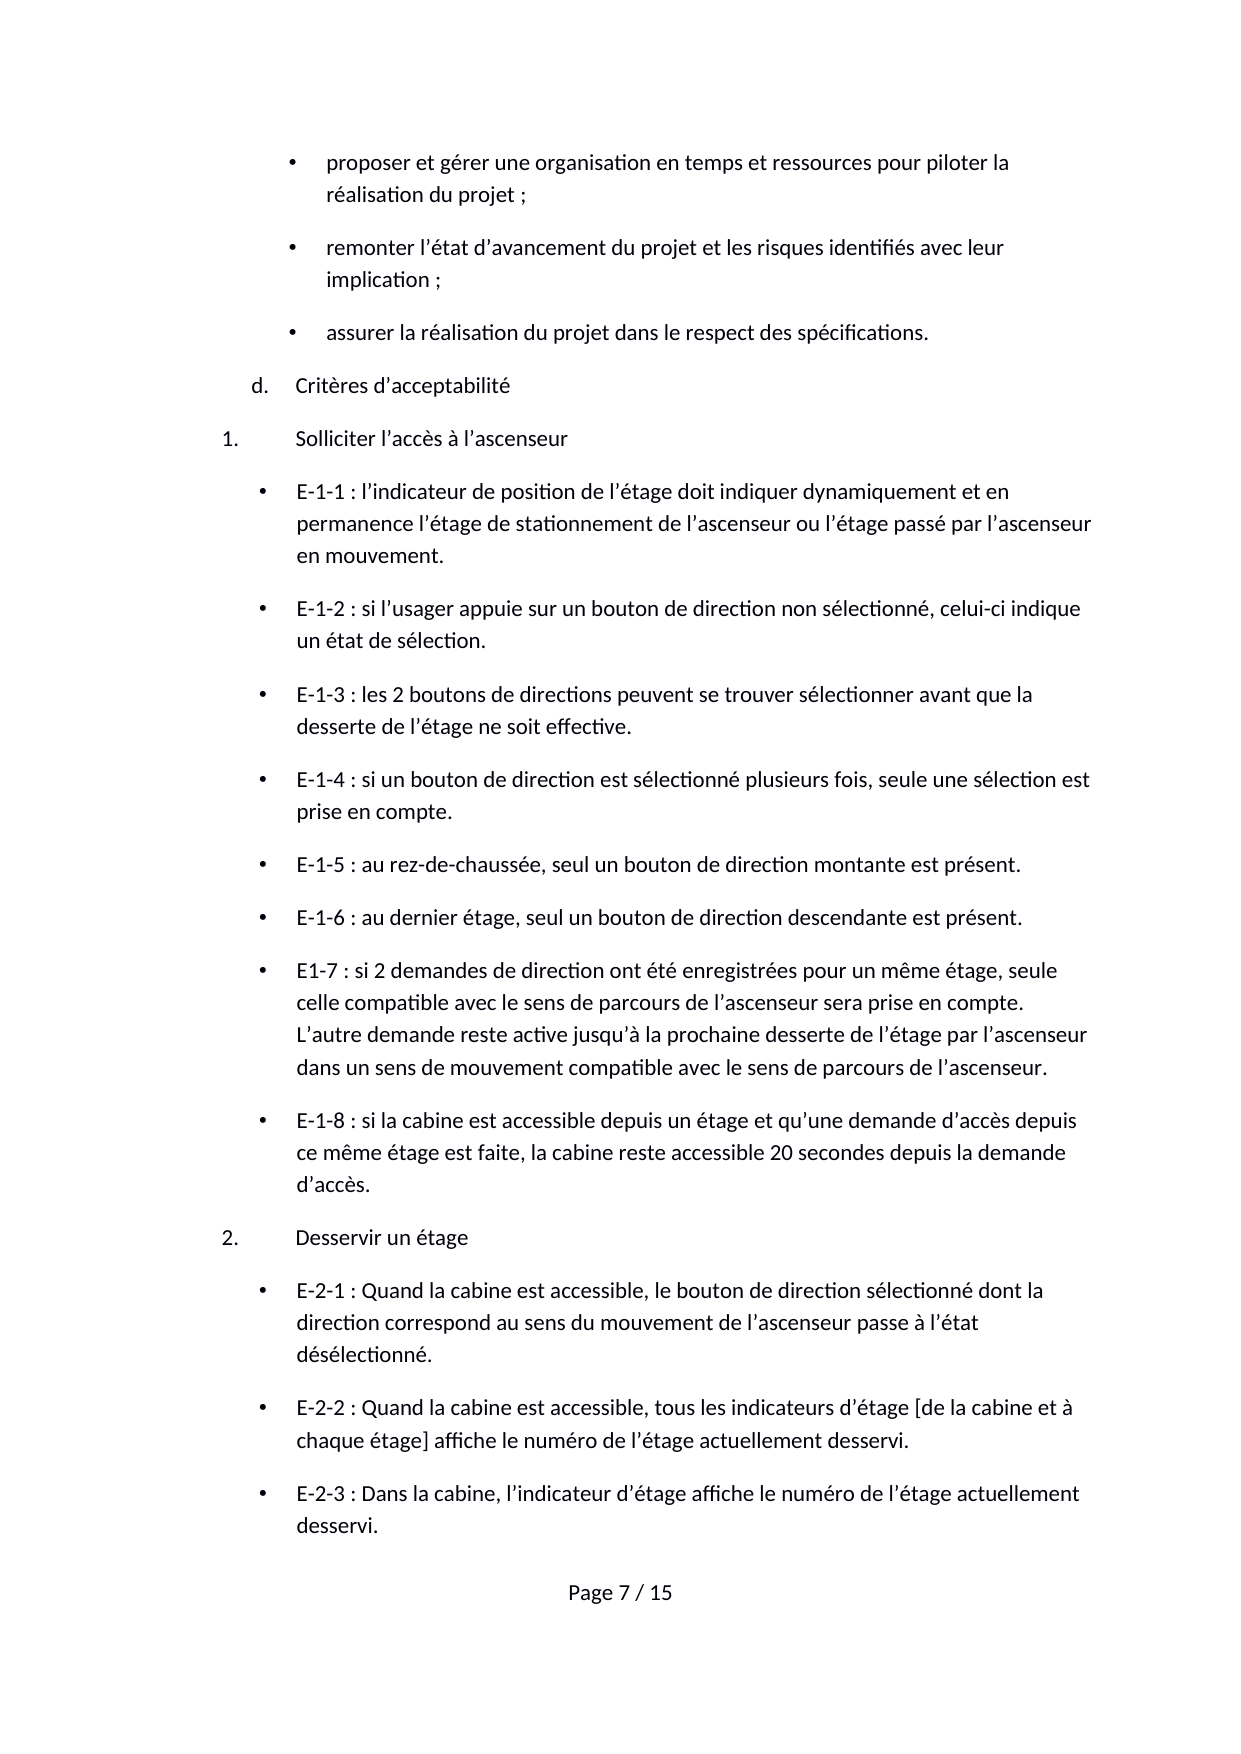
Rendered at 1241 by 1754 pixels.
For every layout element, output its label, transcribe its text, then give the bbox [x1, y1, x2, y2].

list E-1-8 : si la cabine est accessible depuis un étage et qu’une demande d’accès depuis ce même étage est faite, la cabine reste accessible 20 secondes depuis la demande d’accès. [259, 1106, 1093, 1198]
list remonter l’état d’avancement du projet et les risques identifiés avec leur implication ; [288, 233, 1093, 293]
list E-1-5 : au rez-de-chaussée, seul un bouton de direction montante est présent. [259, 850, 1093, 878]
text 2. Desservir un étage [148, 1223, 1093, 1251]
text 1. Solliciter l’accès à l’ascenseur [148, 424, 1093, 452]
list proposer et gérer une organisation en temps et ressources pour piloter la réalisation du projet ; [288, 148, 1093, 208]
list E-2-2 : Quand la cabine est accessible, tous les indicateurs d’étage [de la cabine et à chaque étage] affiche le numéro de l’étage actuellement desservi. [259, 1393, 1093, 1454]
list E-1-4 : si un bouton de direction est sélectionné plusieurs fois, seule une sélection est prise en compte. [259, 765, 1093, 825]
list E1-7 : si 2 demandes de direction ont été enregistrées pour un même étage, seule celle compatible avec le sens de parcours de l’ascenseur sera prise en compte. L’autre demande reste active jusqu’à la prochaine desserte de l’étage par l’ascenseur dans un sens de mouvement compatible avec le sens de parcours de l’ascenseur. [259, 956, 1093, 1081]
list E-1-2 : si l’usager appuie sur un bouton de direction non sélectionné, celui-ci indique un état de sélection. [259, 594, 1093, 655]
list assurer la réalisation du projet dans le respect des spécifications. [288, 318, 1093, 346]
list E-2-3 : Dans la cabine, l’indicateur d’étage affiche le numéro de l’étage actuellement desservi. [259, 1479, 1093, 1539]
text d. Critères d’acceptabilité [251, 371, 1093, 399]
list E-2-1 : Quand la cabine est accessible, le bouton de direction sélectionné dont la direction correspond au sens du mouvement de l’ascenseur passe à l’état désélectionné. [259, 1276, 1093, 1368]
list E-1-6 : au dernier étage, seul un bouton de direction descendante est présent. [259, 903, 1093, 931]
list E-1-3 : les 2 boutons de directions peuvent se trouver sélectionner avant que la desserte de l’étage ne soit effective. [259, 680, 1093, 740]
list E-1-1 : l’indicateur de position de l’étage doit indiquer dynamiquement et en permanence l’étage de stationnement de l’ascenseur ou l’étage passé par l’ascenseur en mouvement. [259, 477, 1093, 569]
